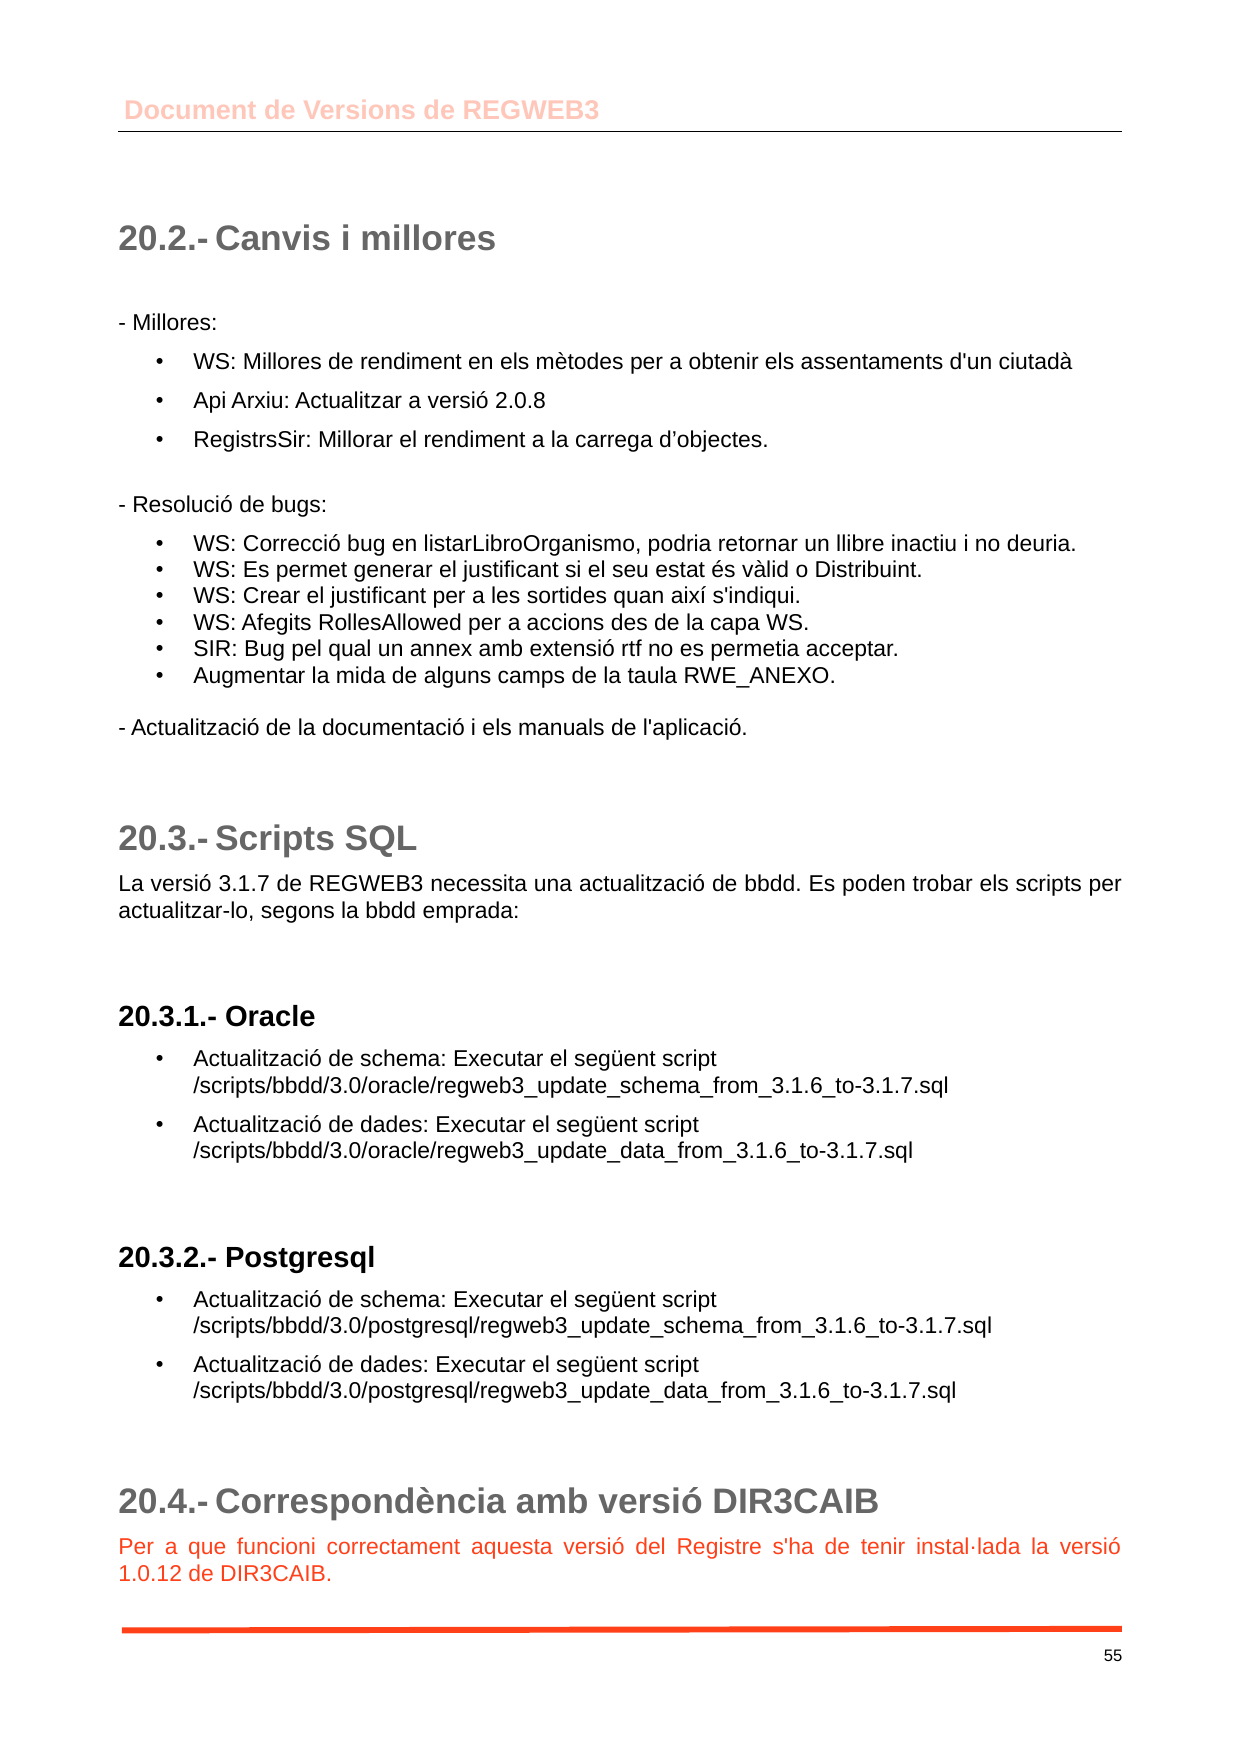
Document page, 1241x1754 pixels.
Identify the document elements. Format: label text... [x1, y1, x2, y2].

list Api Arxiu: Actualitzar a versió 2.0.8 [156, 387, 1122, 413]
list Actualització de schema: Executar el següent script /scripts/bbdd/3.0/postgresql/regweb3_update_schema_from_3.1.6_to-3.1.7.sql [156, 1286, 1122, 1338]
list WS: Crear el justificant per a les sortides quan així s'indiqui. [156, 582, 1122, 609]
list RegistrsSir: Millorar el rendiment a la carrega d’objectes. [156, 426, 1122, 478]
list Actualització de dades: Executar el següent script /scripts/bbdd/3.0/oracle/regweb3_update_data_from_3.1.6_to-3.1.7.sql [156, 1111, 1122, 1163]
list WS: Es permet generar el justificant si el seu estat és vàlid o Distribuint. [156, 556, 1122, 582]
subtitle Scripts SQL [118, 817, 1122, 858]
list SIR: Bug pel qual un annex amb extensió rtf no es permetia acceptar. [156, 635, 1122, 662]
subtitle Postgresql [118, 1239, 1122, 1273]
subtitle Canvis i millores [118, 217, 1122, 258]
list WS: Correcció bug en listarLibroOrganismo, podria retornar un llibre inactiu i no deuria. [156, 530, 1122, 556]
subtitle Oracle [118, 999, 1122, 1033]
list WS: Millores de rendiment en els mètodes per a obtenir els assentaments d'un ciutadà [156, 348, 1122, 374]
text La versió 3.1.7 de REGWEB3 necessita una actualització de bbdd. Es poden trobar els scripts per actualitzar-lo, segons la bbdd emprada: [118, 870, 1122, 923]
list WS: Afegits RollesAllowed per a accions des de la capa WS. [156, 609, 1122, 635]
subtitle Correspondència amb versió DIR3CAIB [118, 1480, 1122, 1521]
list Augmentar la mida de alguns camps de la taula RWE_ANEXO. [156, 662, 1122, 688]
text Per a que funcioni correctament aquesta versió del Registre s'ha de tenir instal·lada la versió 1.0.12 de DIR3CAIB. [118, 1533, 1122, 1586]
text - Actualització de la documentació i els manuals de l'aplicació. [118, 714, 1122, 741]
list Actualització de dades: Executar el següent script /scripts/bbdd/3.0/postgresql/regweb3_update_data_from_3.1.6_to-3.1.7.sql [156, 1351, 1122, 1403]
list Actualització de schema: Executar el següent script /scripts/bbdd/3.0/oracle/regweb3_update_schema_from_3.1.6_to-3.1.7.sql [156, 1045, 1122, 1098]
text - Resolució de bugs: [118, 491, 1122, 517]
text - Millores: [118, 309, 1122, 336]
